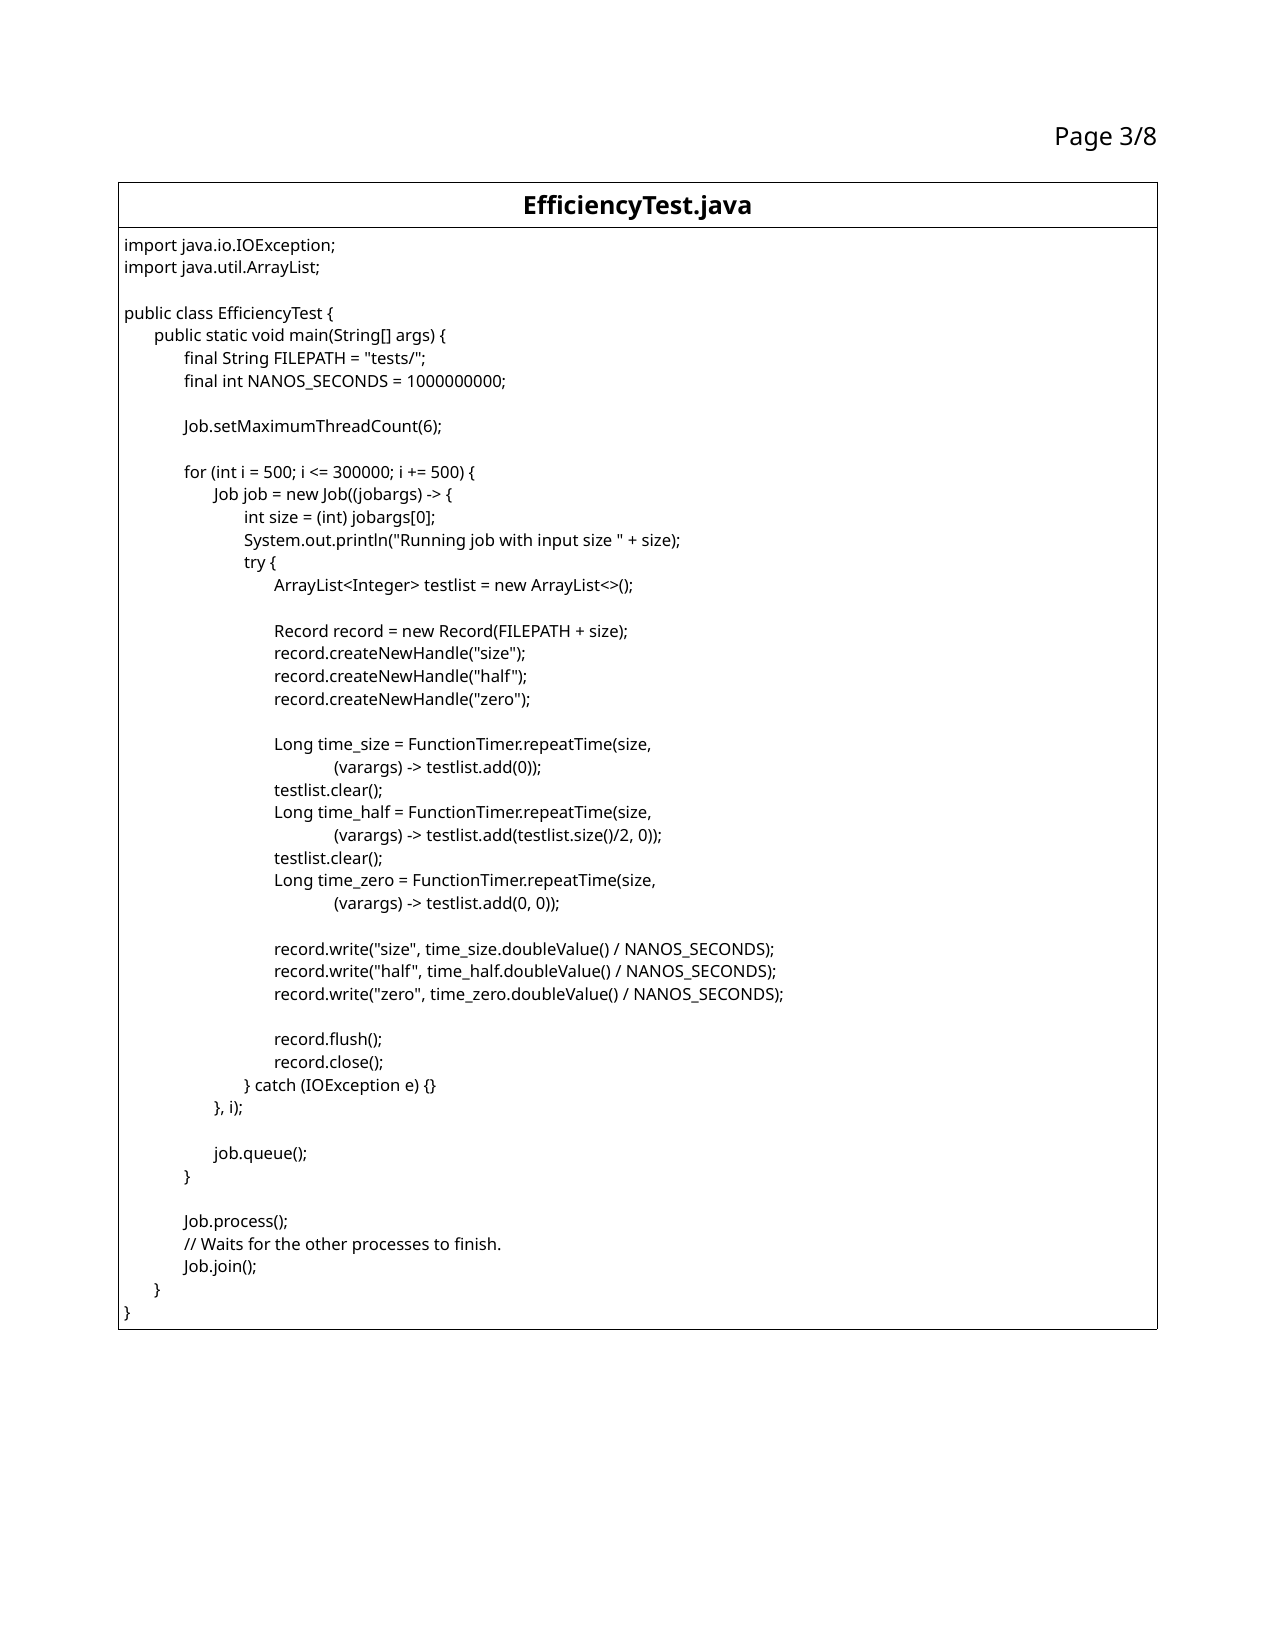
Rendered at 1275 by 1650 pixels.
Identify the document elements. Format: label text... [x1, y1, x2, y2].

table_header EfficiencyTest.java [119, 183, 1157, 227]
table_cell import java.io.IOException; import java.util.ArrayList; public class EfficiencyTest { public static void main(String[] args) { final String FILEPATH = "tests/"; final int NANOS_SECONDS = 1000000000; Job.setMaximumThreadCount(6); for (int i = 500; i <= 300000; i += 500) { Job job = new Job((jobargs) -> { int size = (int) jobargs[0]; System.out.println("Running job with input size " + size); try { ArrayList<Integer> testlist = new ArrayList<>(); Record record = new Record(FILEPATH + size); record.createNewHandle("size"); record.createNewHandle("half"); record.createNewHandle("zero"); Long time_size = FunctionTimer.repeatTime(size, (varargs) -> testlist.add(0)); testlist.clear(); Long time_half = FunctionTimer.repeatTime(size, (varargs) -> testlist.add(testlist.size()/2, 0)); testlist.clear(); Long time_zero = FunctionTimer.repeatTime(size, (varargs) -> testlist.add(0, 0)); record.write("size", time_size.doubleValue() / NANOS_SECONDS); record.write("half", time_half.doubleValue() / NANOS_SECONDS); record.write("zero", time_zero.doubleValue() / NANOS_SECONDS); record.flush(); record.close(); } catch (IOException e) {} }, i); job.queue(); } Job.process(); // Waits for the other processes to finish. Job.join(); } } [119, 228, 1157, 1329]
